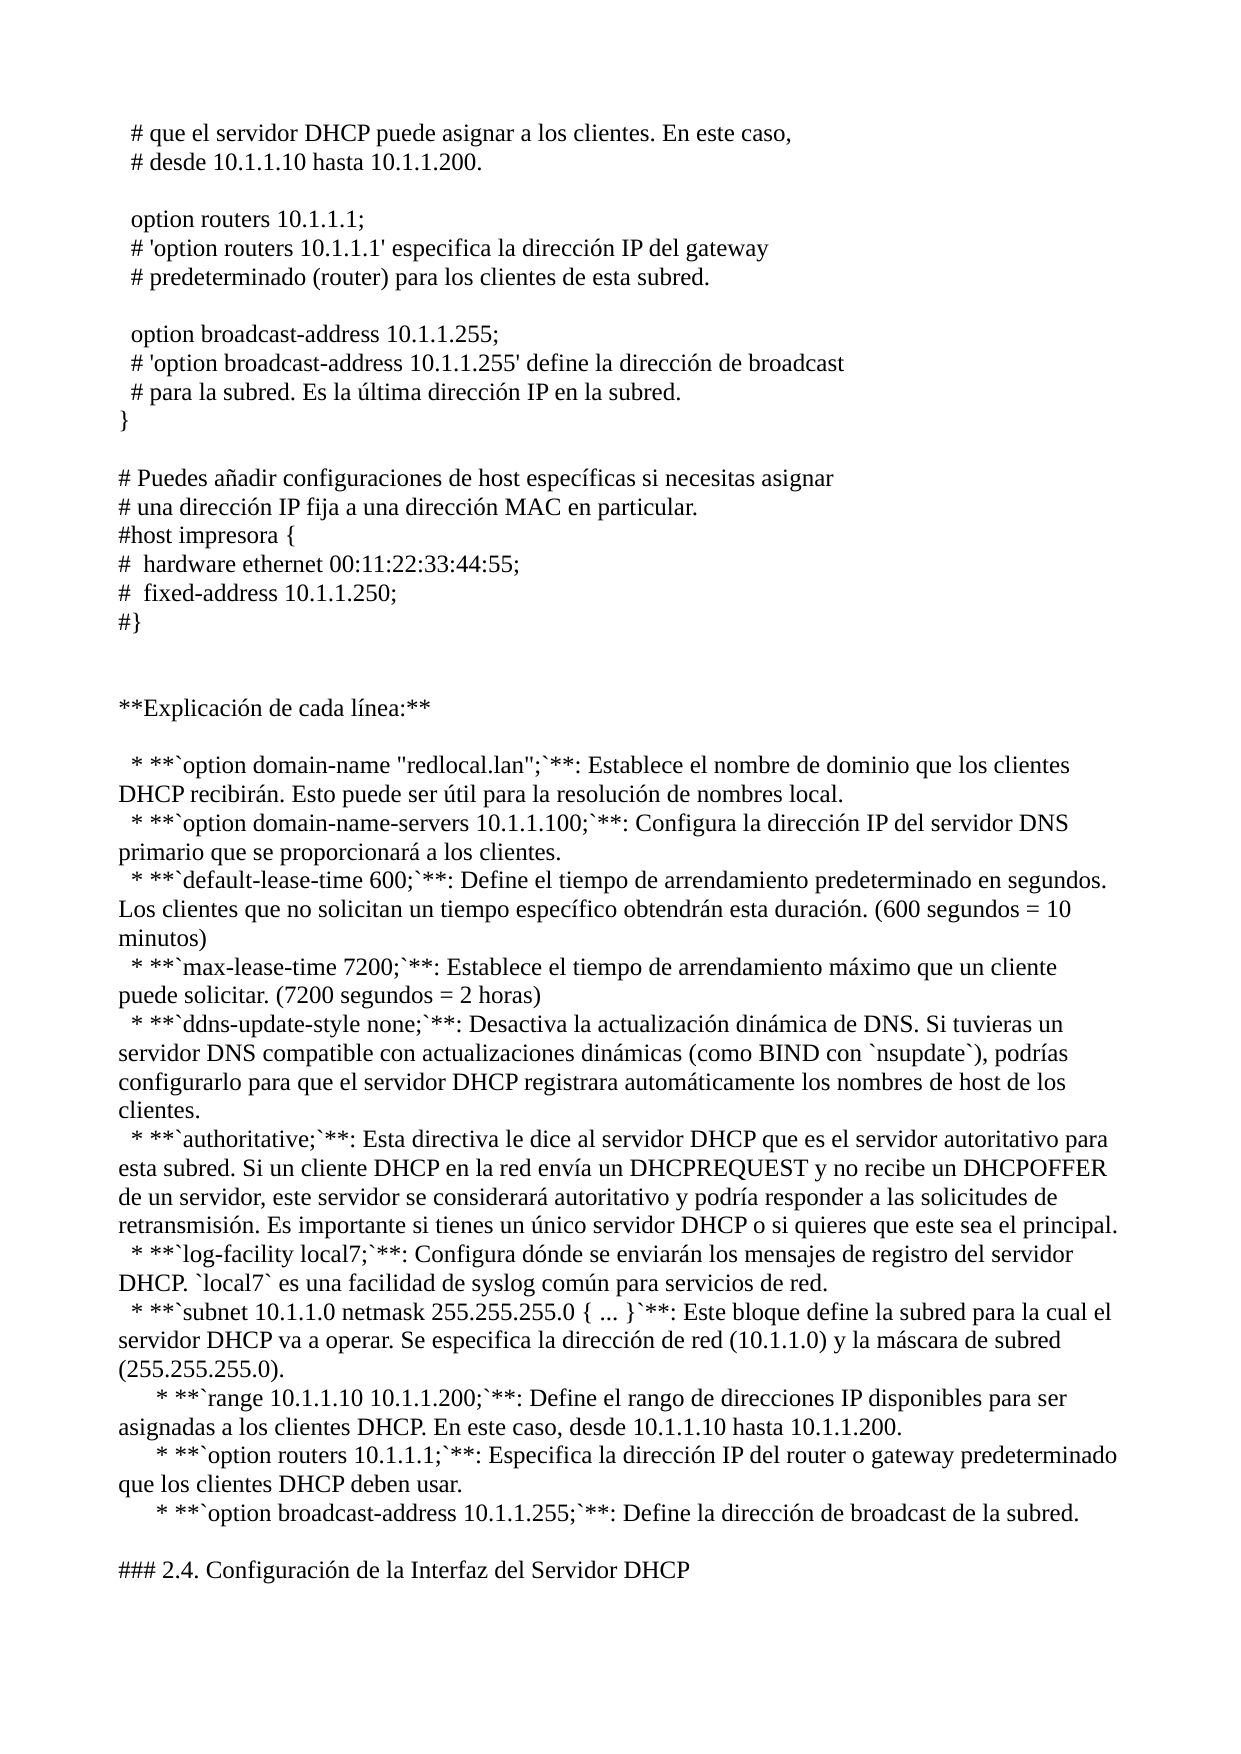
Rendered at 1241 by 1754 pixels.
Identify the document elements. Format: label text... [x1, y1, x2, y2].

text * **`default-lease-time 600;`**: Define el tiempo de arrendamiento predeterminado en segundos. Los clientes que no solicitan un tiempo específico obtendrán esta duración. (600 segundos = 10 minutos) [118, 866, 1122, 952]
text * **`option domain-name "redlocal.lan";`**: Establece el nombre de dominio que los clientes DHCP recibirán. Esto puede ser útil para la resolución de nombres local. [118, 751, 1122, 808]
text * **`authoritative;`**: Esta directiva le dice al servidor DHCP que es el servidor autoritativo para esta subred. Si un cliente DHCP en la red envía un DHCPREQUEST y no recibe un DHCPOFFER de un servidor, este servidor se considerará autoritativo y podría responder a las solicitudes de retransmisión. Es importante si tienes un único servidor DHCP o si quieres que este sea el principal. [118, 1124, 1122, 1239]
text #host impresora { [118, 521, 1122, 549]
text **Explicación de cada línea:** [118, 693, 1122, 722]
text * **`option routers 10.1.1.1;`**: Especifica la dirección IP del router o gateway predeterminado que los clientes DHCP deben usar. [118, 1441, 1122, 1498]
text # hardware ethernet 00:11:22:33:44:55; [118, 549, 1122, 578]
text * **`option broadcast-address 10.1.1.255;`**: Define la dirección de broadcast de la subred. [118, 1498, 1122, 1527]
text * **`log-facility local7;`**: Configura dónde se enviarán los mensajes de registro del servidor DHCP. `local7` es una facilidad de syslog común para servicios de red. [118, 1239, 1122, 1297]
text # desde 10.1.1.10 hasta 10.1.1.200. [118, 147, 1122, 176]
text # Puedes añadir configuraciones de host específicas si necesitas asignar [118, 463, 1122, 492]
text * **`subnet 10.1.1.0 netmask 255.255.255.0 { ... }`**: Este bloque define la subred para la cual el servidor DHCP va a operar. Se especifica la dirección de red (10.1.1.0) y la máscara de subred (255.255.255.0). [118, 1297, 1122, 1383]
text # que el servidor DHCP puede asignar a los clientes. En este caso, [118, 118, 1122, 147]
text # una dirección IP fija a una dirección MAC en particular. [118, 492, 1122, 521]
text * **`range 10.1.1.10 10.1.1.200;`**: Define el rango de direcciones IP disponibles para ser asignadas a los clientes DHCP. En este caso, desde 10.1.1.10 hasta 10.1.1.200. [118, 1383, 1122, 1441]
text # predeterminado (router) para los clientes de esta subred. [118, 262, 1122, 291]
text # 'option broadcast-address 10.1.1.255' define la dirección de broadcast [118, 348, 1122, 377]
text ### 2.4. Configuración de la Interfaz del Servidor DHCP [118, 1556, 1122, 1584]
text } [118, 406, 1122, 434]
text #} [118, 607, 1122, 636]
text * **`option domain-name-servers 10.1.1.100;`**: Configura la dirección IP del servidor DNS primario que se proporcionará a los clientes. [118, 808, 1122, 866]
text option broadcast-address 10.1.1.255; [118, 319, 1122, 348]
text option routers 10.1.1.1; [118, 204, 1122, 233]
text * **`ddns-update-style none;`**: Desactiva la actualización dinámica de DNS. Si tuvieras un servidor DNS compatible con actualizaciones dinámicas (como BIND con `nsupdate`), podrías configurarlo para que el servidor DHCP registrara automáticamente los nombres de host de los clientes. [118, 1009, 1122, 1124]
text # para la subred. Es la última dirección IP en la subred. [118, 377, 1122, 406]
text # fixed-address 10.1.1.250; [118, 578, 1122, 607]
text # 'option routers 10.1.1.1' especifica la dirección IP del gateway [118, 233, 1122, 262]
text * **`max-lease-time 7200;`**: Establece el tiempo de arrendamiento máximo que un cliente puede solicitar. (7200 segundos = 2 horas) [118, 952, 1122, 1009]
